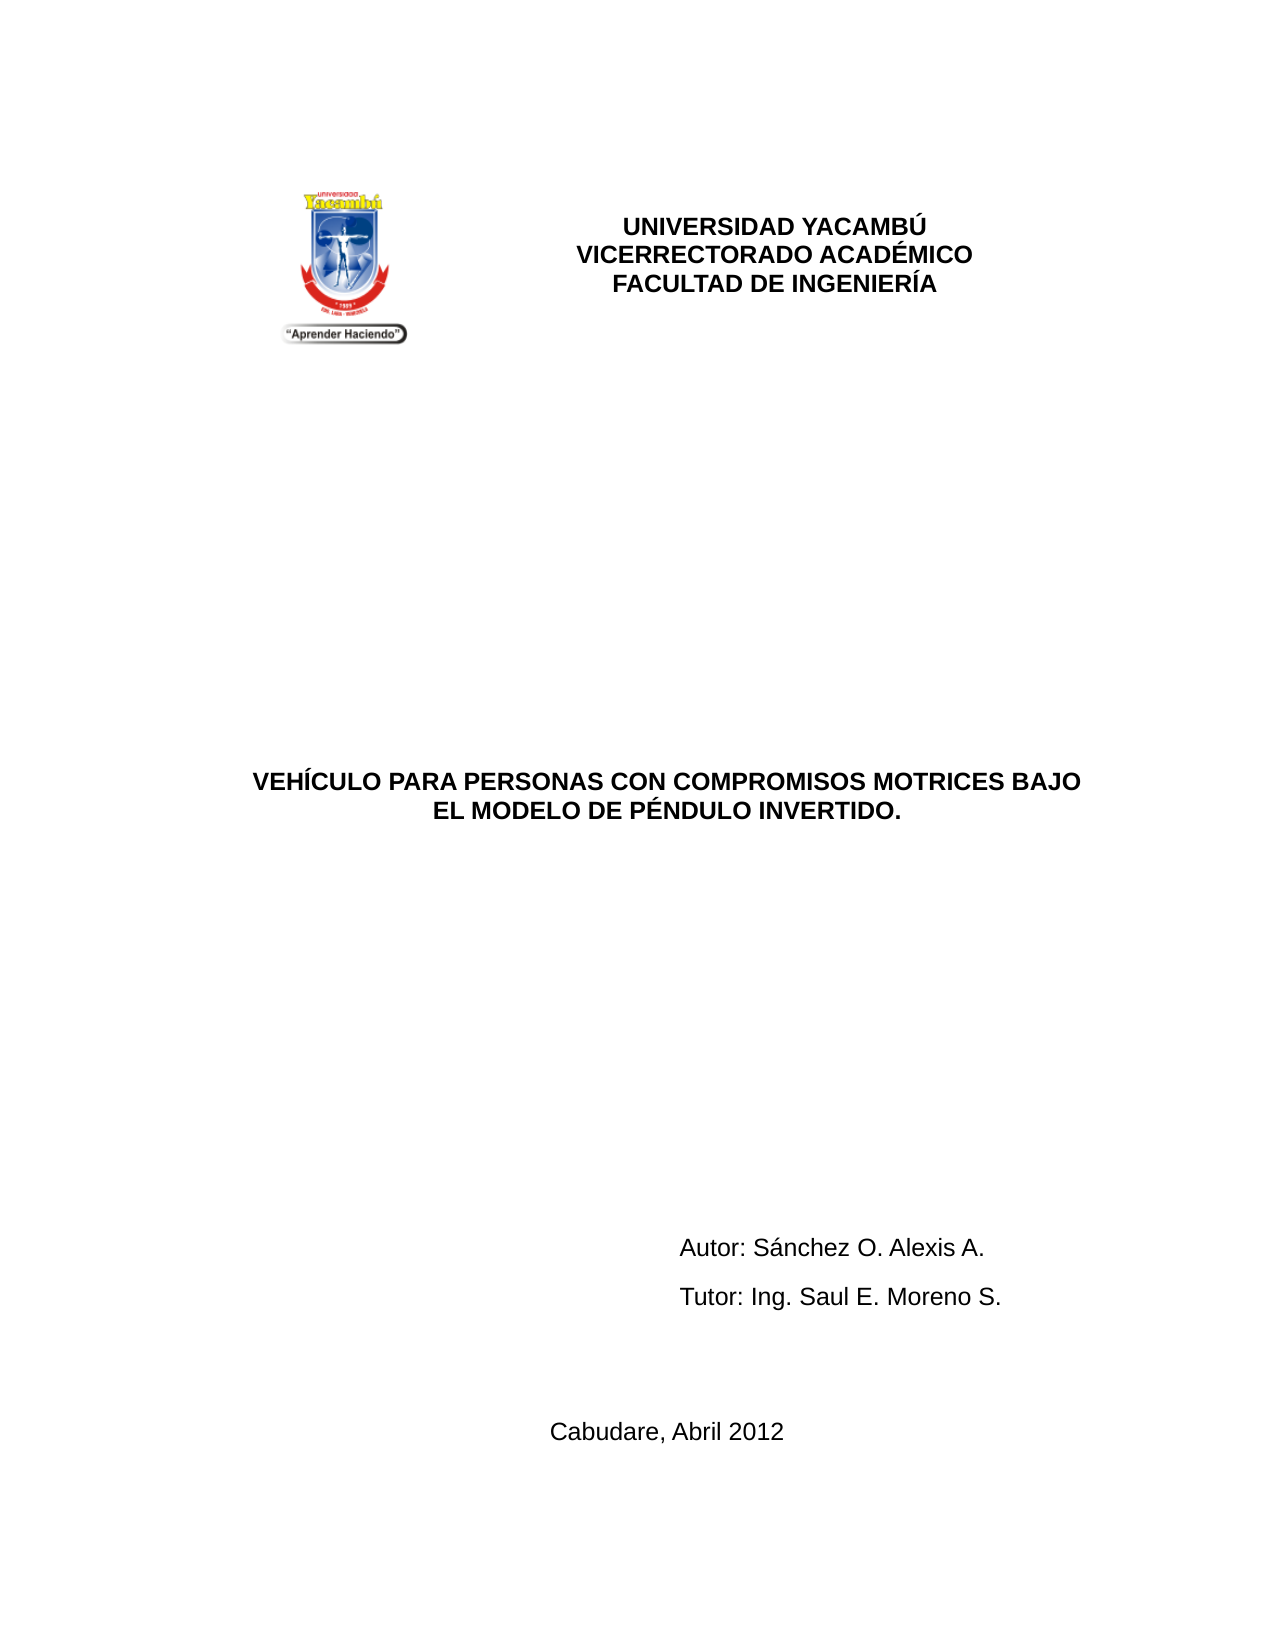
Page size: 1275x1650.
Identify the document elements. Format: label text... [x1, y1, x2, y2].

table_header UNIVERSIDAD YACAMBÚ VICERRECTORADO ACADÉMICO FACULTAD DE INGENIERÍA [452, 177, 1098, 359]
text VEHÍCULO PARA PERSONAS CON COMPROMISOS MOTRICES BAJO EL MODELO DE PÉNDULO INVERTIDO. [236, 767, 1098, 825]
text Cabudare, Abril 2012 [236, 1331, 1098, 1446]
text Tutor: Ing. Saul E. Moreno S. [236, 1282, 1098, 1310]
table_header [236, 177, 452, 359]
picture [280, 192, 408, 345]
text Autor: Sánchez O. Alexis A. [236, 1233, 1098, 1261]
